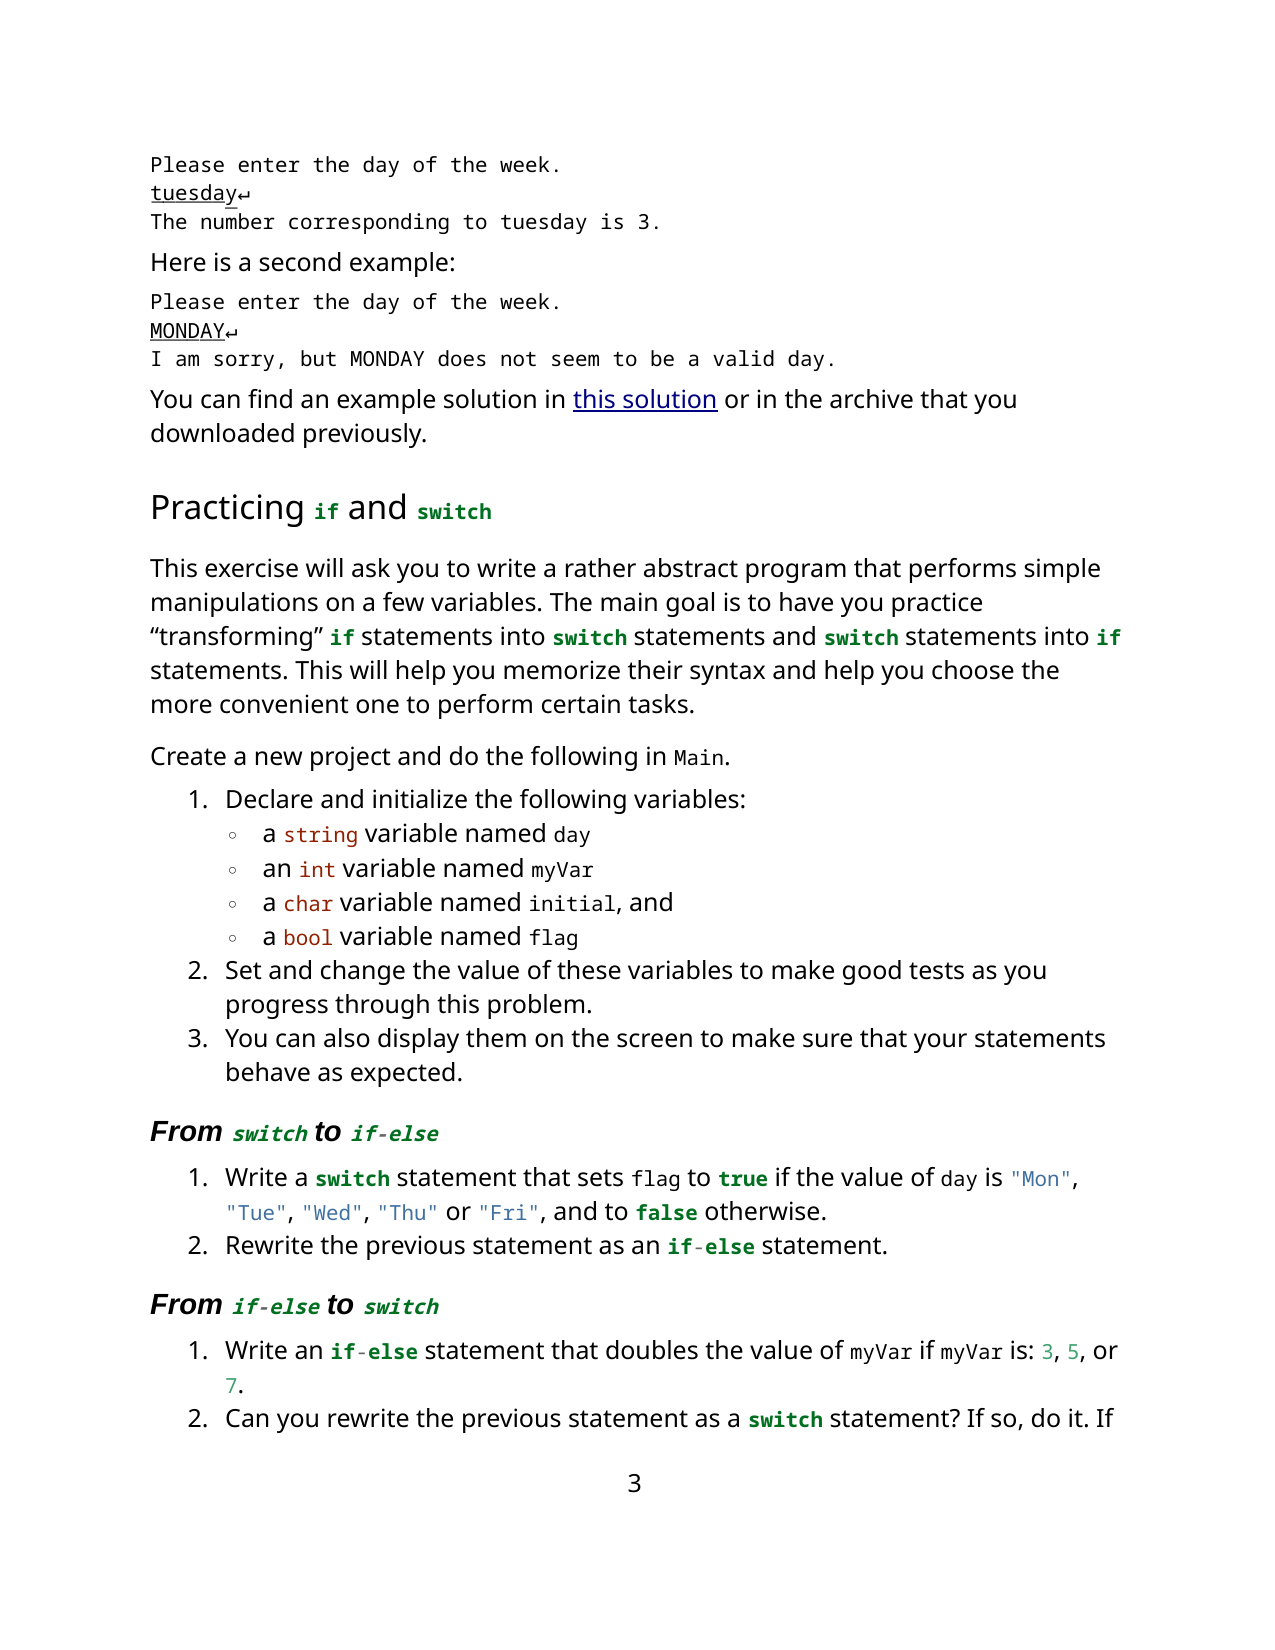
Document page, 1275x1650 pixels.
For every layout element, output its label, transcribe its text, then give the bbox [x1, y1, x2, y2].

text Here is a second example: [150, 244, 1125, 278]
list Rewrite the previous statement as an if-else statement. [187, 1228, 1125, 1262]
subtitle From if-else to switch [150, 1287, 1125, 1320]
subtitle Practicing if and switch [150, 484, 1125, 529]
text Please enter the day of the week. [150, 287, 1125, 316]
list Can you rewrite the previous statement as a switch statement? If so, do it. If [187, 1401, 1125, 1435]
list Declare and initialize the following variables: [187, 782, 1125, 816]
text The number corresponding to tuesday is 3. [150, 207, 1125, 235]
list Write an if-else statement that doubles the value of myVar if myVar is: 3, 5, or 7. [187, 1333, 1125, 1401]
list a string variable named day [225, 816, 1125, 850]
list Write a switch statement that sets flag to true if the value of day is "Mon", "Tue", "Wed", "Thu" or "Fri", and to false otherwise. [187, 1160, 1125, 1228]
text Please enter the day of the week. [150, 150, 1125, 178]
text I am sorry, but MONDAY does not seem to be a valid day. [150, 344, 1125, 373]
text M͟O͟N͟D͟A͟Y͟↵ [150, 316, 1125, 344]
text This exercise will ask you to write a rather abstract program that performs simple manipulations on a few variables. The main goal is to have you practice “transforming” if statements into switch statements and switch statements into if statements. This will help you memorize their syntax and help you choose the more convenient one to perform certain tasks. [150, 551, 1125, 721]
list a char variable named initial, and [225, 884, 1125, 918]
list a bool variable named flag [225, 918, 1125, 952]
text Create a new project and do the following in Main. [150, 739, 1125, 773]
text You can find an example solution in this solution or in the archive that you downloaded previously. [150, 382, 1125, 450]
list You can also display them on the screen to make sure that your statements behave as expected. [187, 1021, 1125, 1089]
list an int variable named myVar [225, 850, 1125, 884]
text t͟u͟e͟s͟d͟a͟y͟↵ [150, 178, 1125, 207]
list Set and change the value of these variables to make good tests as you progress through this problem. [187, 952, 1125, 1021]
subtitle From switch to if-else [150, 1114, 1125, 1147]
